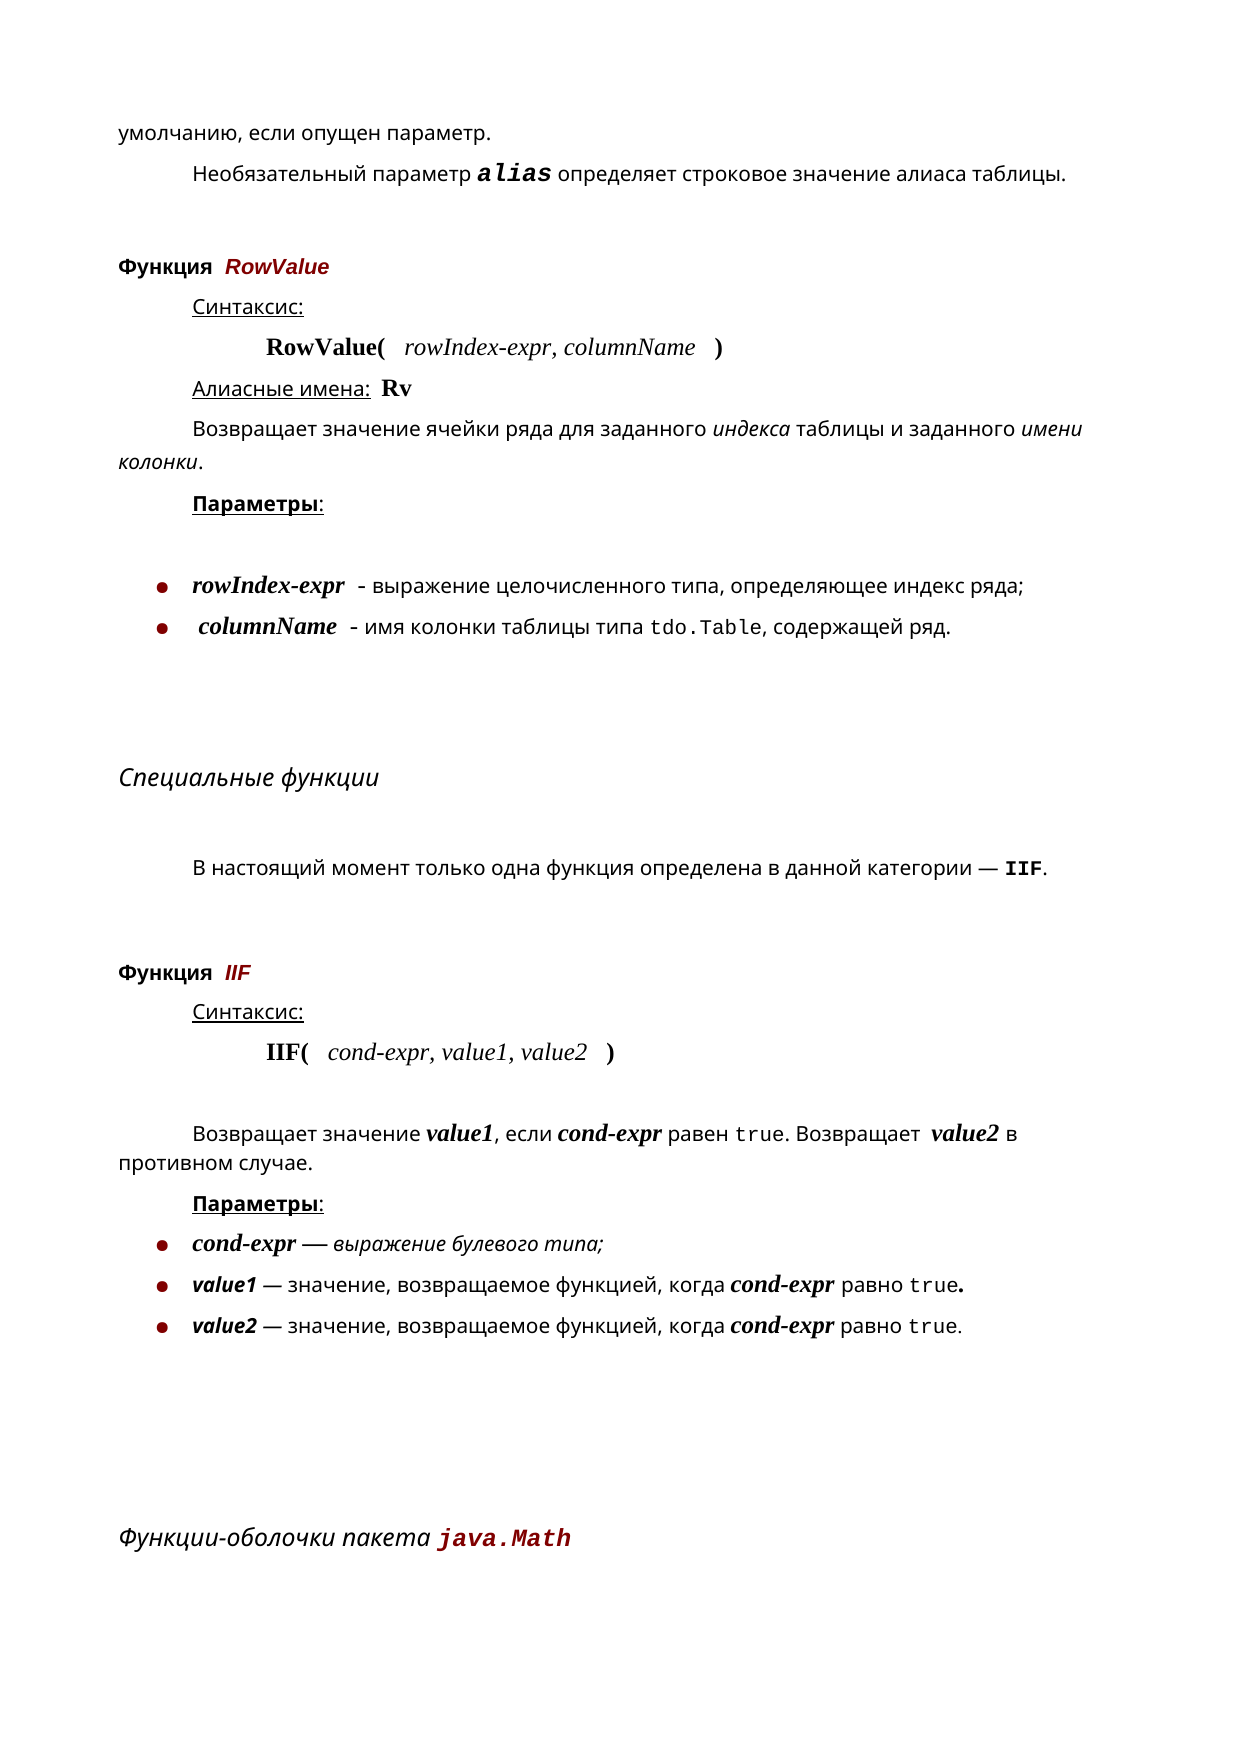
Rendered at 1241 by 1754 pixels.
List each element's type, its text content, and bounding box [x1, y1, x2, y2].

text IIF( cond-expr, value1, value2 ) [118, 1038, 1122, 1066]
subtitle Функция IIF [118, 960, 1122, 984]
subtitle Специальные функции [118, 760, 1122, 794]
list value2 — значение, возвращаемое функцией, когда cond-expr равно true. [154, 1312, 1122, 1340]
subtitle Функция RowValue [118, 255, 1122, 279]
text Синтаксис: [118, 292, 1122, 320]
list cond-expr — выражение булевого типа; [154, 1229, 1122, 1258]
text Алиасные имена: Rv [118, 374, 1122, 402]
text Необязательный параметр alias определяет строковое значение алиаса таблицы. [118, 159, 1122, 189]
list rowIndex-expr - выражение целочисленного типа, определяющее индекс ряда; [154, 571, 1122, 600]
list value1 — значение, возвращаемое функцией, когда cond-expr равно true. [154, 1271, 1122, 1299]
text умолчанию, если опущен параметр. [118, 118, 1122, 147]
text Возвращает значение value1, если cond-expr равен true. Возвращает value2 в противном случае. [118, 1119, 1122, 1176]
text Возвращает значение ячейки ряда для заданного индекса таблицы и заданного имени колонки. [118, 414, 1122, 477]
text В настоящий момент только одна функция определена в данной категории — IIF. [118, 853, 1122, 882]
list columnName - имя колонки таблицы типа tdo.Table, содержащей ряд. [154, 612, 1122, 641]
text Параметры: [118, 1189, 1122, 1217]
text Синтаксис: [118, 997, 1122, 1026]
text RowValue( rowIndex-expr, columnName ) [118, 333, 1122, 361]
subtitle Функции-оболочки пакета java.Math [118, 1520, 1122, 1554]
text Параметры: [118, 489, 1122, 518]
